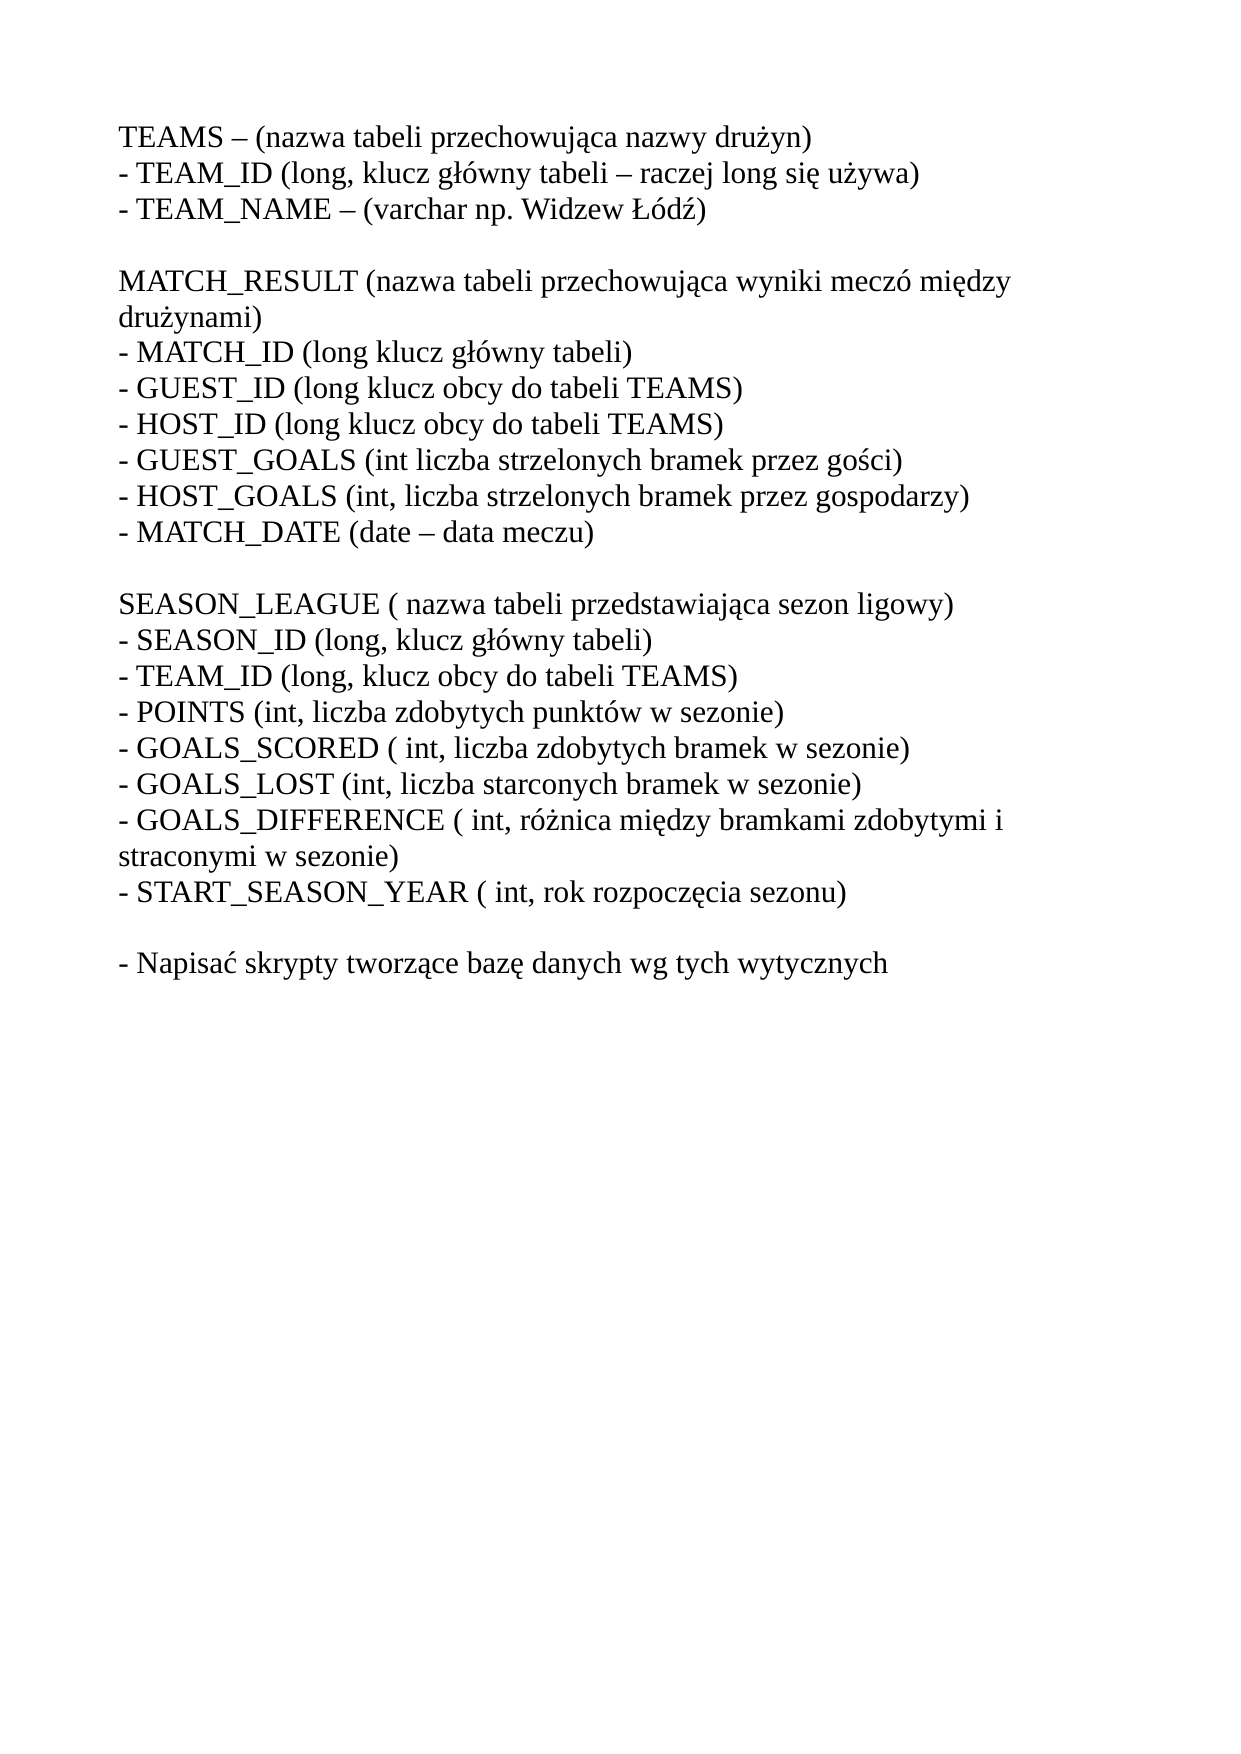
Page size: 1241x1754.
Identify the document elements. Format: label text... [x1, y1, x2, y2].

text MATCH_RESULT (nazwa tabeli przechowująca wyniki meczó między drużynami) [118, 262, 1122, 334]
text - START_SEASON_YEAR ( int, rok rozpoczęcia sezonu) [118, 873, 1122, 909]
text - GUEST_ID (long klucz obcy do tabeli TEAMS) [118, 370, 1122, 406]
text - GOALS_LOST (int, liczba starconych bramek w sezonie) [118, 765, 1122, 801]
text - MATCH_DATE (date – data meczu) [118, 513, 1122, 549]
text - POINTS (int, liczba zdobytych punktów w sezonie) [118, 693, 1122, 729]
text - GOALS_DIFFERENCE ( int, różnica między bramkami zdobytymi i straconymi w sezonie) [118, 801, 1122, 873]
text SEASON_LEAGUE ( nazwa tabeli przedstawiająca sezon ligowy) [118, 585, 1122, 621]
text - SEASON_ID (long, klucz główny tabeli) [118, 621, 1122, 657]
text - GUEST_GOALS (int liczba strzelonych bramek przez gości) [118, 442, 1122, 477]
text - Napisać skrypty tworzące bazę danych wg tych wytycznych [118, 945, 1122, 981]
text - TEAM_NAME – (varchar np. Widzew Łódź) [118, 190, 1122, 226]
text - TEAM_ID (long, klucz główny tabeli – raczej long się używa) [118, 154, 1122, 190]
text - MATCH_ID (long klucz główny tabeli) [118, 334, 1122, 370]
text - HOST_ID (long klucz obcy do tabeli TEAMS) [118, 406, 1122, 442]
text - HOST_GOALS (int, liczba strzelonych bramek przez gospodarzy) [118, 477, 1122, 513]
text TEAMS – (nazwa tabeli przechowująca nazwy drużyn) [118, 118, 1122, 154]
text - GOALS_SCORED ( int, liczba zdobytych bramek w sezonie) [118, 729, 1122, 765]
text - TEAM_ID (long, klucz obcy do tabeli TEAMS) [118, 657, 1122, 693]
